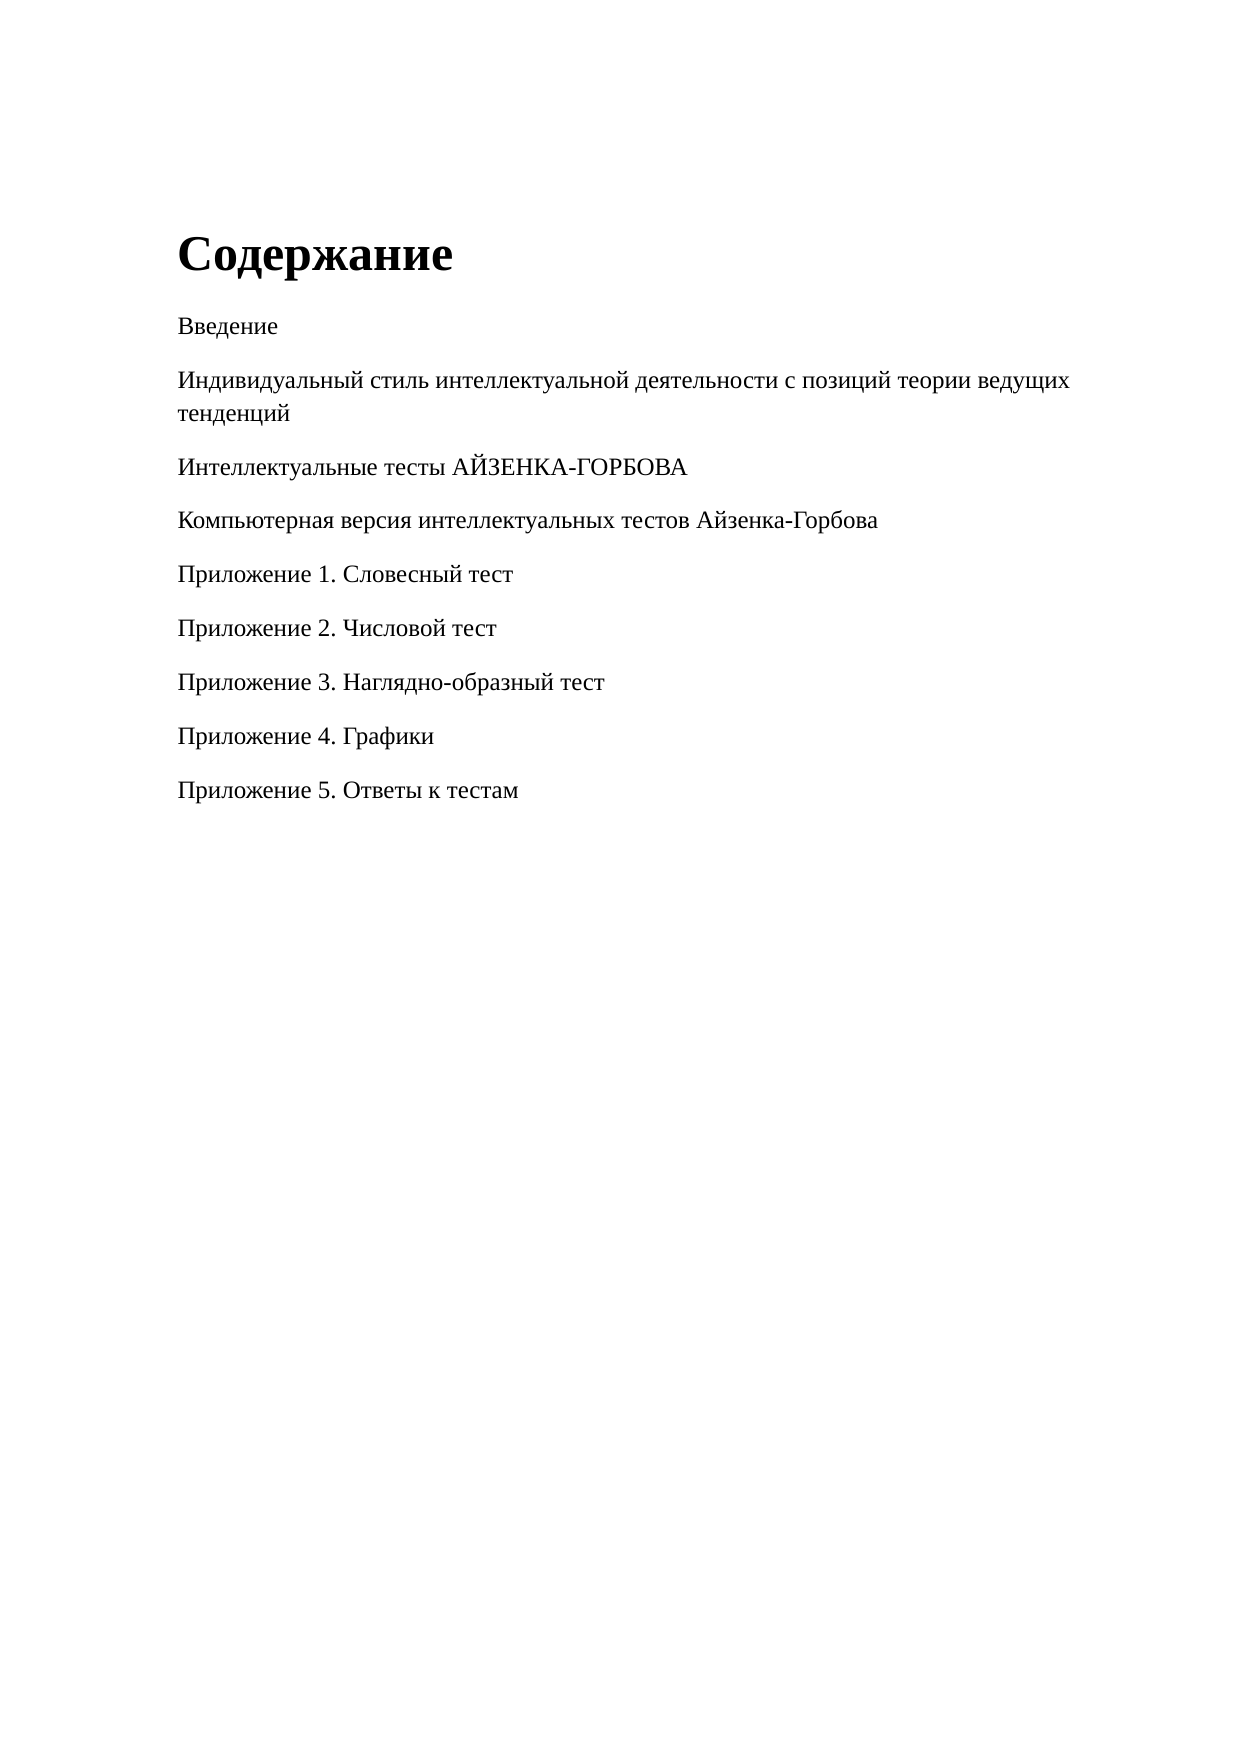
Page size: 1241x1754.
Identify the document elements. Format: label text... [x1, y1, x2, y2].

text Приложение 3. Наглядно-образный тест [177, 667, 1152, 696]
text Приложение 4. Графики [177, 721, 1152, 750]
text Интеллектуальные тесты АЙЗЕНКА-ГОРБОВА [177, 452, 1152, 481]
text Компьютерная версия интеллектуальных тестов Айзенка-Горбова [177, 506, 1152, 534]
text Введение [177, 311, 1152, 340]
text Приложение 1. Словесный тест [177, 559, 1152, 588]
text Приложение 2. Числовой тест [177, 613, 1152, 642]
text Содержание [177, 224, 1152, 282]
text Индивидуальный стиль интеллектуальной деятельности с позиций теории ведущих тенденций [177, 365, 1152, 427]
text Приложение 5. Ответы к тестам [177, 775, 1152, 804]
